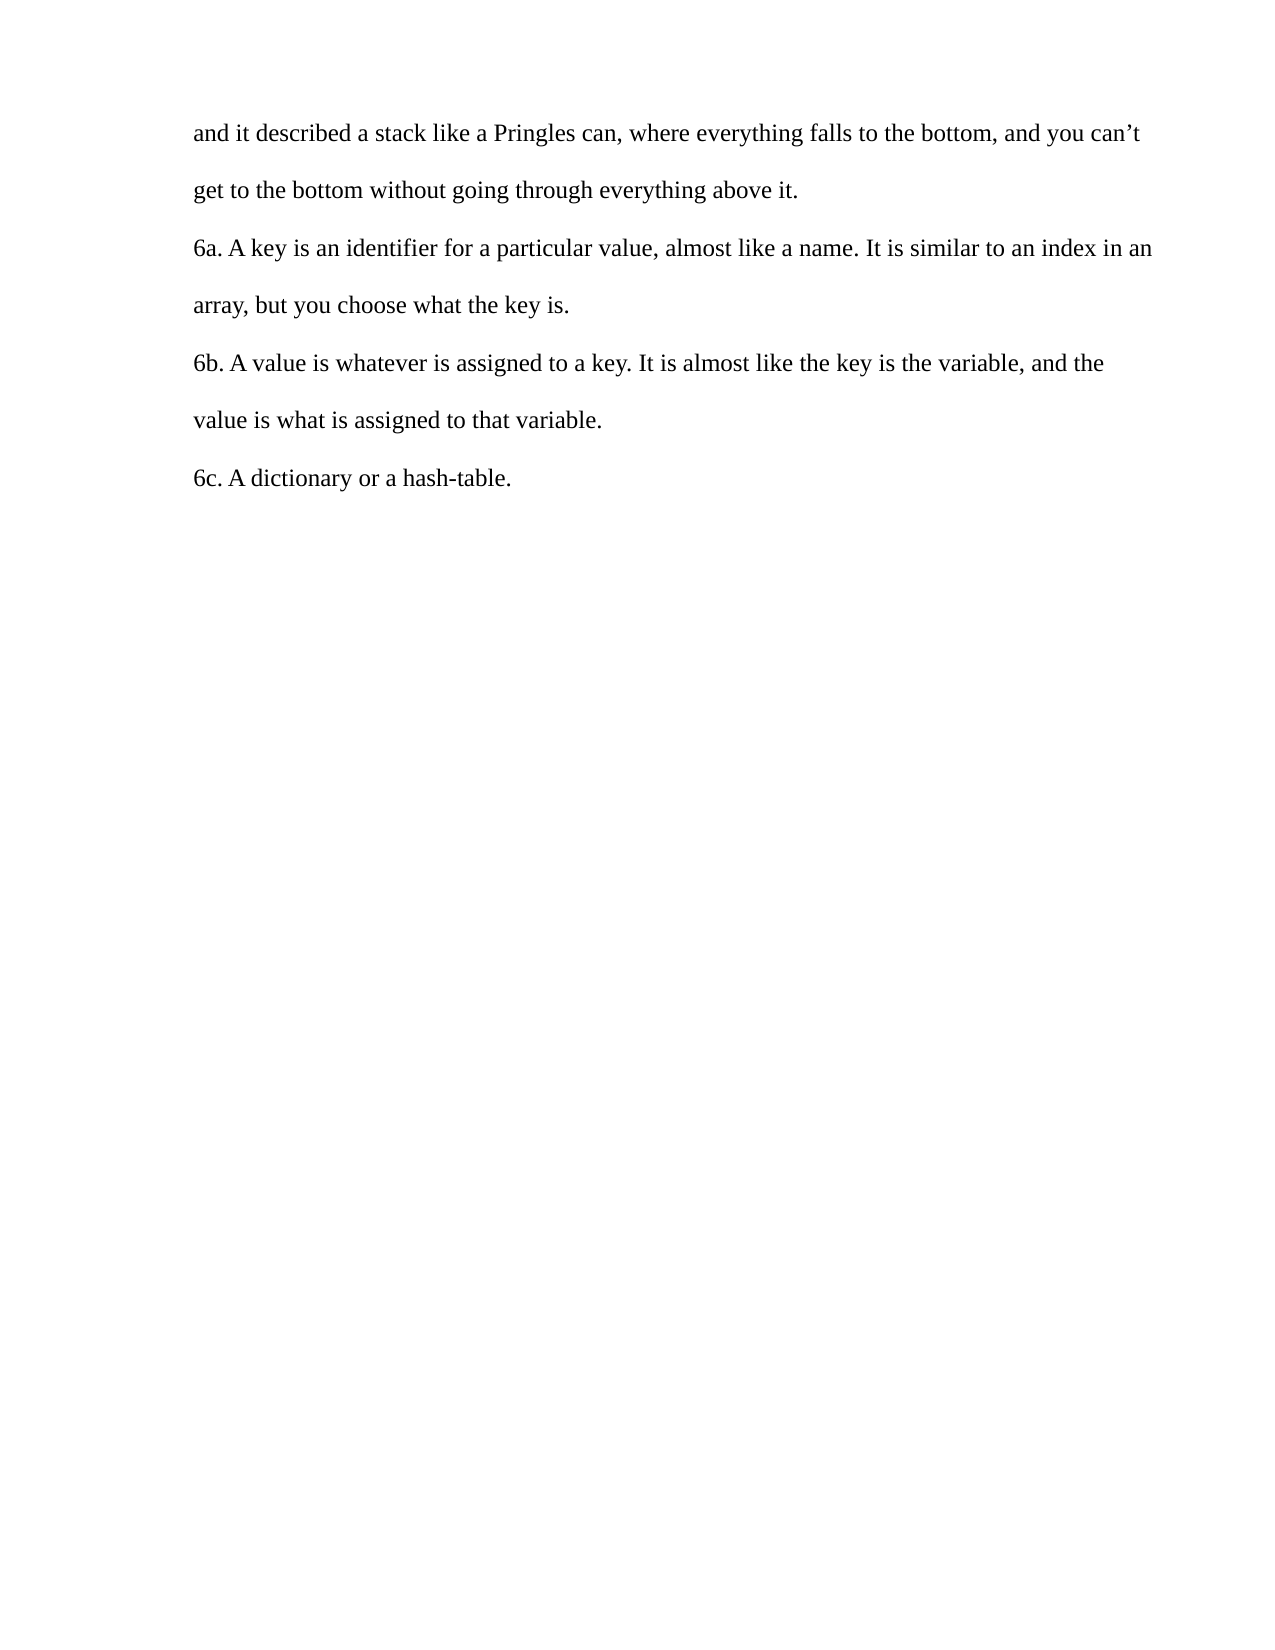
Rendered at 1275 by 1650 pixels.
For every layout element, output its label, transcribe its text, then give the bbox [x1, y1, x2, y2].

text 6a. A key is an identifier for a particular value, almost like a name. It is similar to an index in an array, but you choose what the key is. [193, 233, 1157, 319]
text 6c. A dictionary or a hash-table. [193, 463, 1157, 492]
text and it described a stack like a Pringles can, where everything falls to the bottom, and you can’t get to the bottom without going through everything above it. [193, 118, 1157, 204]
text 6b. A value is whatever is assigned to a key. It is almost like the key is the variable, and the value is what is assigned to that variable. [193, 348, 1157, 434]
